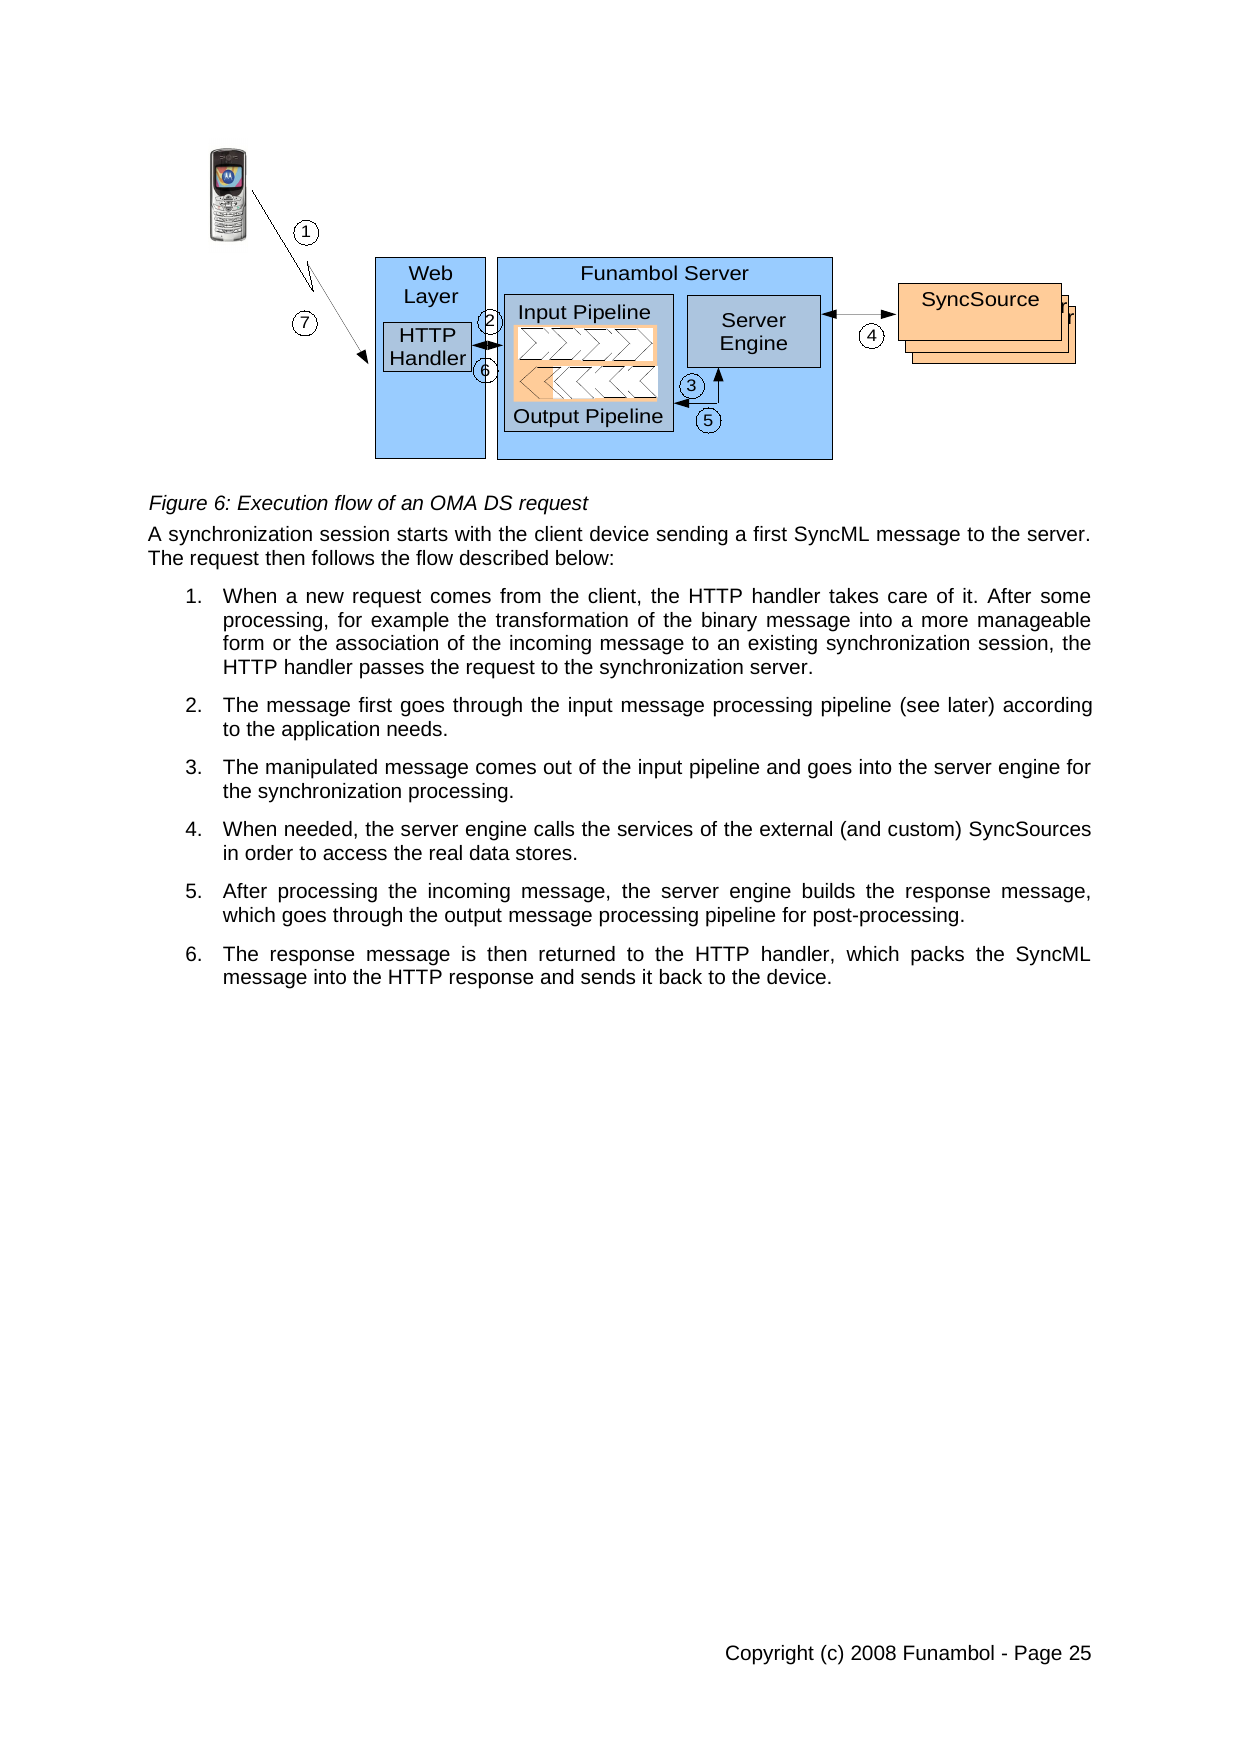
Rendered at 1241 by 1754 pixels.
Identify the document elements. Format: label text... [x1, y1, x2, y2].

list The manipulated message comes out of the input pipeline and goes into the server engine for the synchronization processing. [185, 756, 1093, 803]
list The message first goes through the input message processing pipeline (see later) according to the application needs. [185, 694, 1093, 741]
text Figure 6: Execution flow of an OMA DS request [148, 131, 1207, 515]
list After processing the incoming message, the server engine builds the response message, which goes through the output message processing pipeline for post-processing. [185, 880, 1093, 927]
list The response message is then returned to the HTTP handler, which packs the SyncML message into the HTTP response and sends it back to the device. [185, 942, 1093, 989]
list When a new request comes from the client, the HTTP handler takes care of it. After some processing, for example the transformation of the binary message into a more manageable form or the association of the incoming message to an existing synchronization session, the HTTP handler passes the request to the synchronization server. [185, 584, 1093, 679]
text A synchronization session starts with the client device sending a first SyncML message to the server. The request then follows the flow described below: [148, 522, 1093, 569]
list When needed, the server engine calls the services of the external (and custom) SyncSources in order to access the real data stores. [185, 818, 1093, 865]
